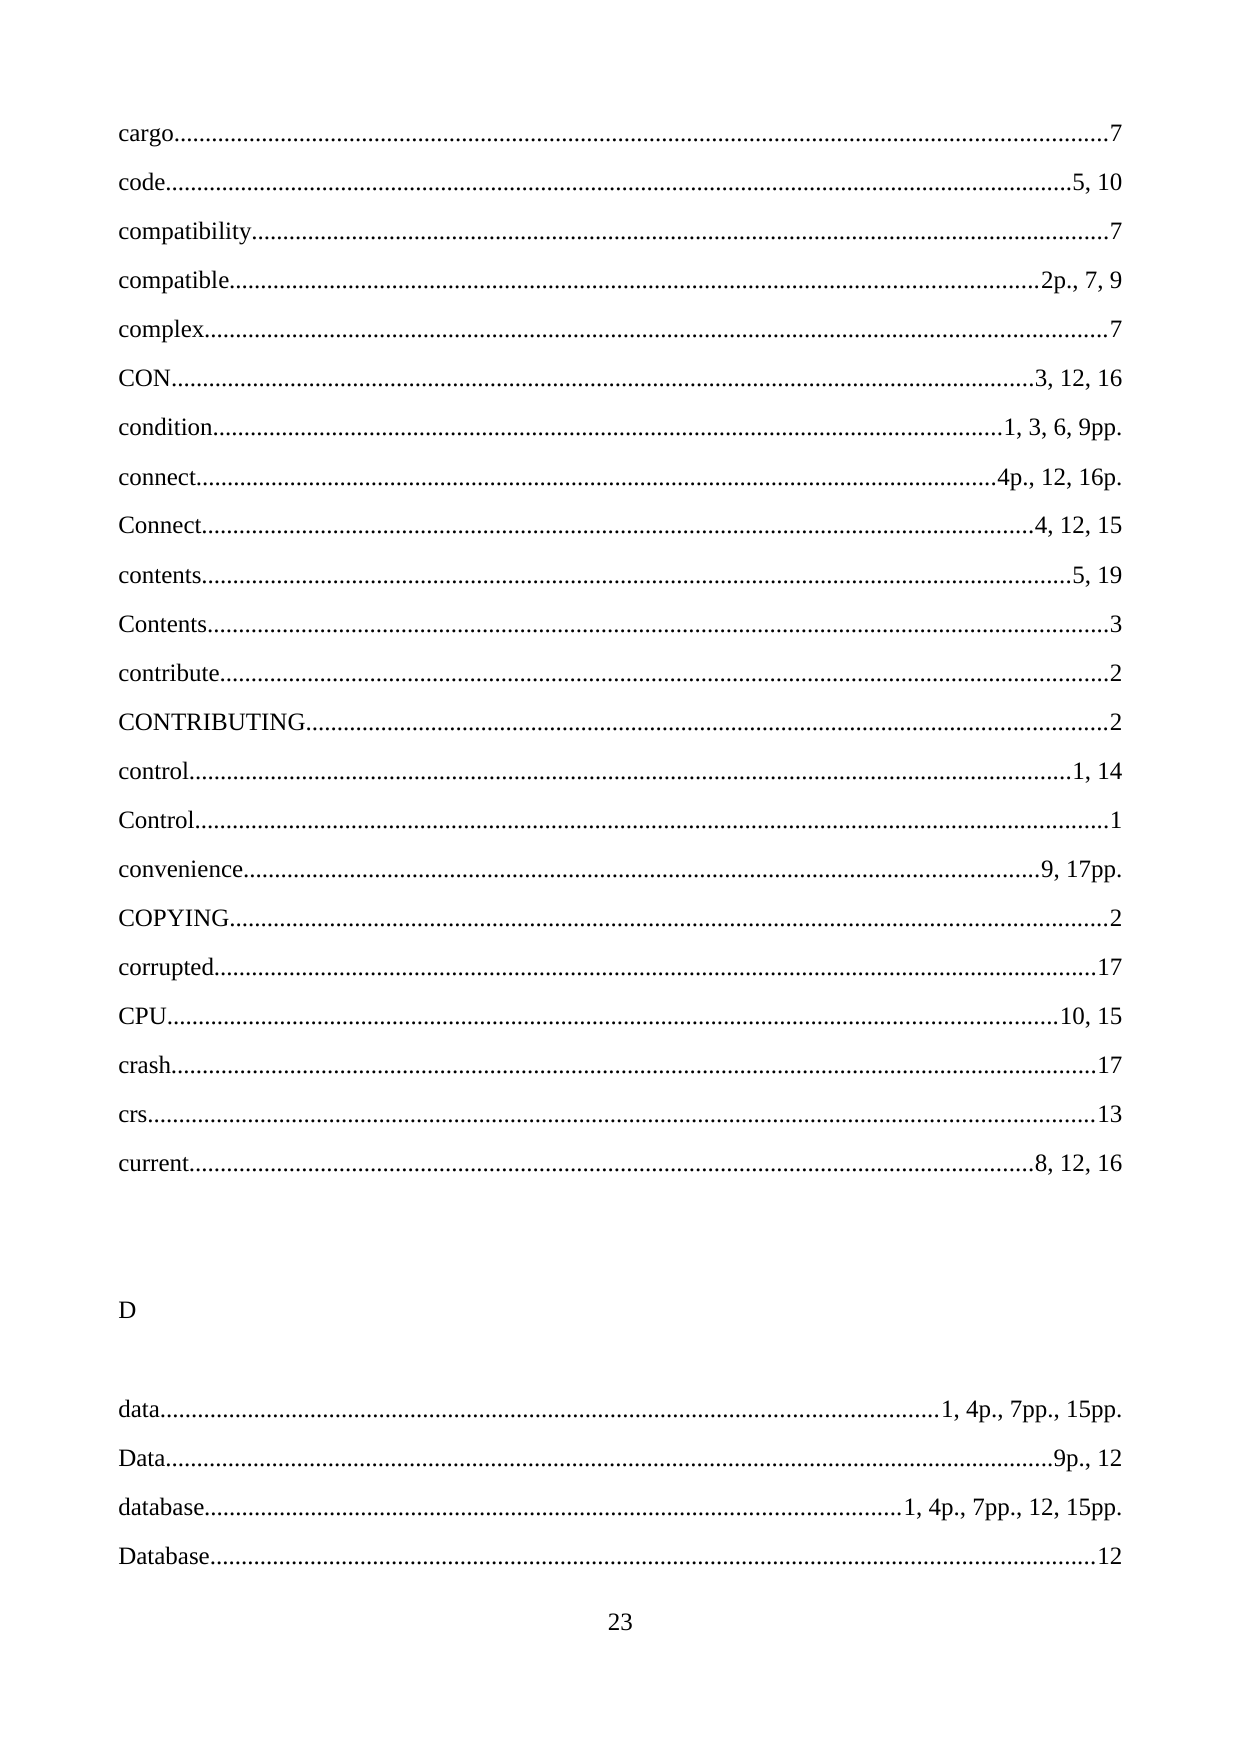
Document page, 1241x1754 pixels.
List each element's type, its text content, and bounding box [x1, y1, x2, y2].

text corrupted 17 [118, 952, 1122, 981]
text current 8, 12, 16 [118, 1148, 1122, 1177]
text crash 17 [118, 1050, 1122, 1079]
text compatibility 7 [118, 216, 1122, 245]
text data 1, 4p., 7pp., 15pp. [118, 1394, 1122, 1422]
text CPU 10, 15 [118, 1001, 1122, 1030]
text compatible 2p., 7, 9 [118, 265, 1122, 294]
text code 5, 10 [118, 167, 1122, 196]
text D [118, 1296, 1122, 1324]
text database 1, 4p., 7pp., 12, 15pp. [118, 1492, 1122, 1521]
text condition 1, 3, 6, 9pp. [118, 412, 1122, 441]
text complex 7 [118, 314, 1122, 343]
text Connect 4, 12, 15 [118, 511, 1122, 539]
text CON 3, 12, 16 [118, 363, 1122, 392]
text connect 4p., 12, 16p. [118, 462, 1122, 490]
text COPYING 2 [118, 903, 1122, 932]
text convenience 9, 17pp. [118, 854, 1122, 883]
text Data 9p., 12 [118, 1443, 1122, 1472]
text crs 13 [118, 1099, 1122, 1128]
text contribute 2 [118, 658, 1122, 687]
text Database 12 [118, 1541, 1122, 1570]
text control 1, 14 [118, 756, 1122, 785]
text CONTRIBUTING 2 [118, 707, 1122, 736]
text contents 5, 19 [118, 560, 1122, 588]
text Contents 3 [118, 609, 1122, 637]
text Control 1 [118, 805, 1122, 834]
text cargo 7 [118, 118, 1122, 147]
